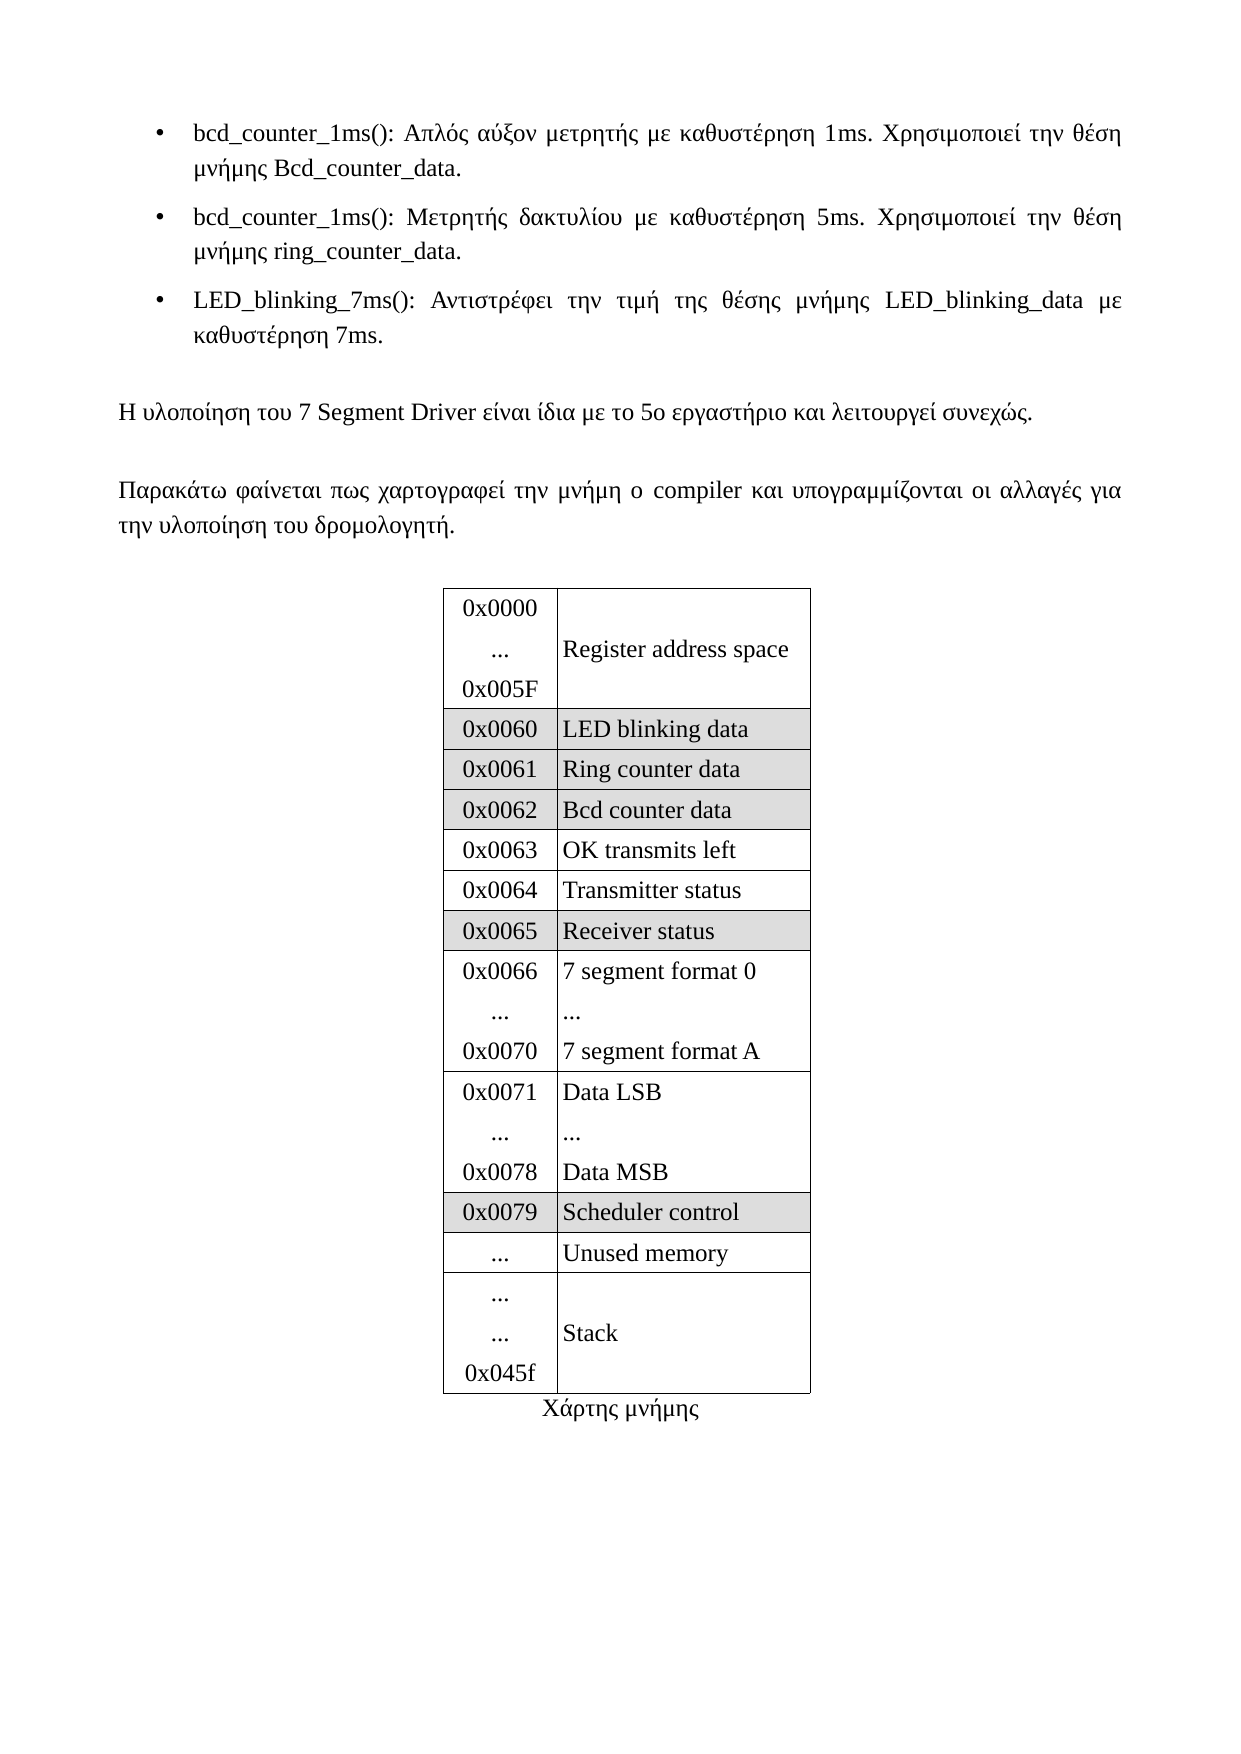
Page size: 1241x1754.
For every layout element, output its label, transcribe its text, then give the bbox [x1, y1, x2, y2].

table_cell 0x0062 [444, 790, 557, 829]
table_cell 0x0065 [444, 911, 557, 950]
table_cell 0x0071 [444, 1072, 557, 1111]
text Η υλοποίηση του 7 Segment Driver είναι ίδια με το 5ο εργαστήριο και λειτουργεί συνεχώς. [118, 397, 1122, 426]
table_cell 0x0064 [444, 871, 557, 910]
list LED_blinking_7ms(): Αντιστρέφει την τιμή της θέσης μνήμης LED_blinking_data με καθυστέρηση 7ms. [156, 285, 1122, 348]
table_cell ... [444, 1111, 557, 1151]
table_cell Unused memory [558, 1233, 810, 1272]
list bcd_counter_1ms(): Απλός αύξον μετρητής με καθυστέρηση 1ms. Χρησιμοποιεί την θέση μνήμης Bcd_counter_data. [156, 118, 1122, 181]
table_cell 0x0070 [444, 1031, 557, 1071]
table_cell OK transmits left [558, 830, 810, 869]
table_cell Register address space [558, 628, 810, 668]
table_cell LED blinking data [558, 709, 810, 749]
table_cell [558, 1273, 810, 1313]
table_cell Receiver status [558, 911, 810, 950]
table_cell [558, 1353, 810, 1393]
text Χάρτης μνήμης [118, 1393, 1122, 1422]
table_cell 0x0078 [444, 1151, 557, 1192]
table_cell Ring counter data [558, 750, 810, 789]
table_cell 0x0079 [444, 1193, 557, 1232]
table_cell 7 segment format 0 [558, 951, 810, 991]
table_cell ... [444, 1313, 557, 1353]
table_cell ... [444, 991, 557, 1031]
table_header [558, 589, 810, 628]
list bcd_counter_1ms(): Μετρητής δακτυλίου με καθυστέρηση 5ms. Χρησιμοποιεί την θέση μνήμης ring_counter_data. [156, 202, 1122, 265]
table_cell ... [444, 1273, 557, 1313]
table_cell Stack [558, 1313, 810, 1353]
table_cell Bcd counter data [558, 790, 810, 829]
table_cell Scheduler control [558, 1193, 810, 1232]
table_cell 7 segment format A [558, 1031, 810, 1071]
table_cell 0x0066 [444, 951, 557, 991]
table_cell ... [444, 628, 557, 668]
table_cell 0x0061 [444, 750, 557, 789]
table_cell Transmitter status [558, 871, 810, 910]
table_cell Data MSB [558, 1151, 810, 1192]
table_cell 0x0060 [444, 709, 557, 749]
table_cell ... [558, 1111, 810, 1151]
text Παρακάτω φαίνεται πως χαρτογραφεί την μνήμη ο compiler και υπογραμμίζονται οι αλλαγές για την υλοποίηση του δρομολογητή. [118, 475, 1122, 538]
table_cell 0x0063 [444, 830, 557, 869]
table_cell Data LSB [558, 1072, 810, 1111]
table_cell 0x005F [444, 668, 557, 708]
table_cell ... [444, 1233, 557, 1272]
table_header 0x0000 [444, 589, 557, 628]
table_cell ... [558, 991, 810, 1031]
table_cell 0x045f [444, 1353, 557, 1393]
table_cell [558, 668, 810, 708]
